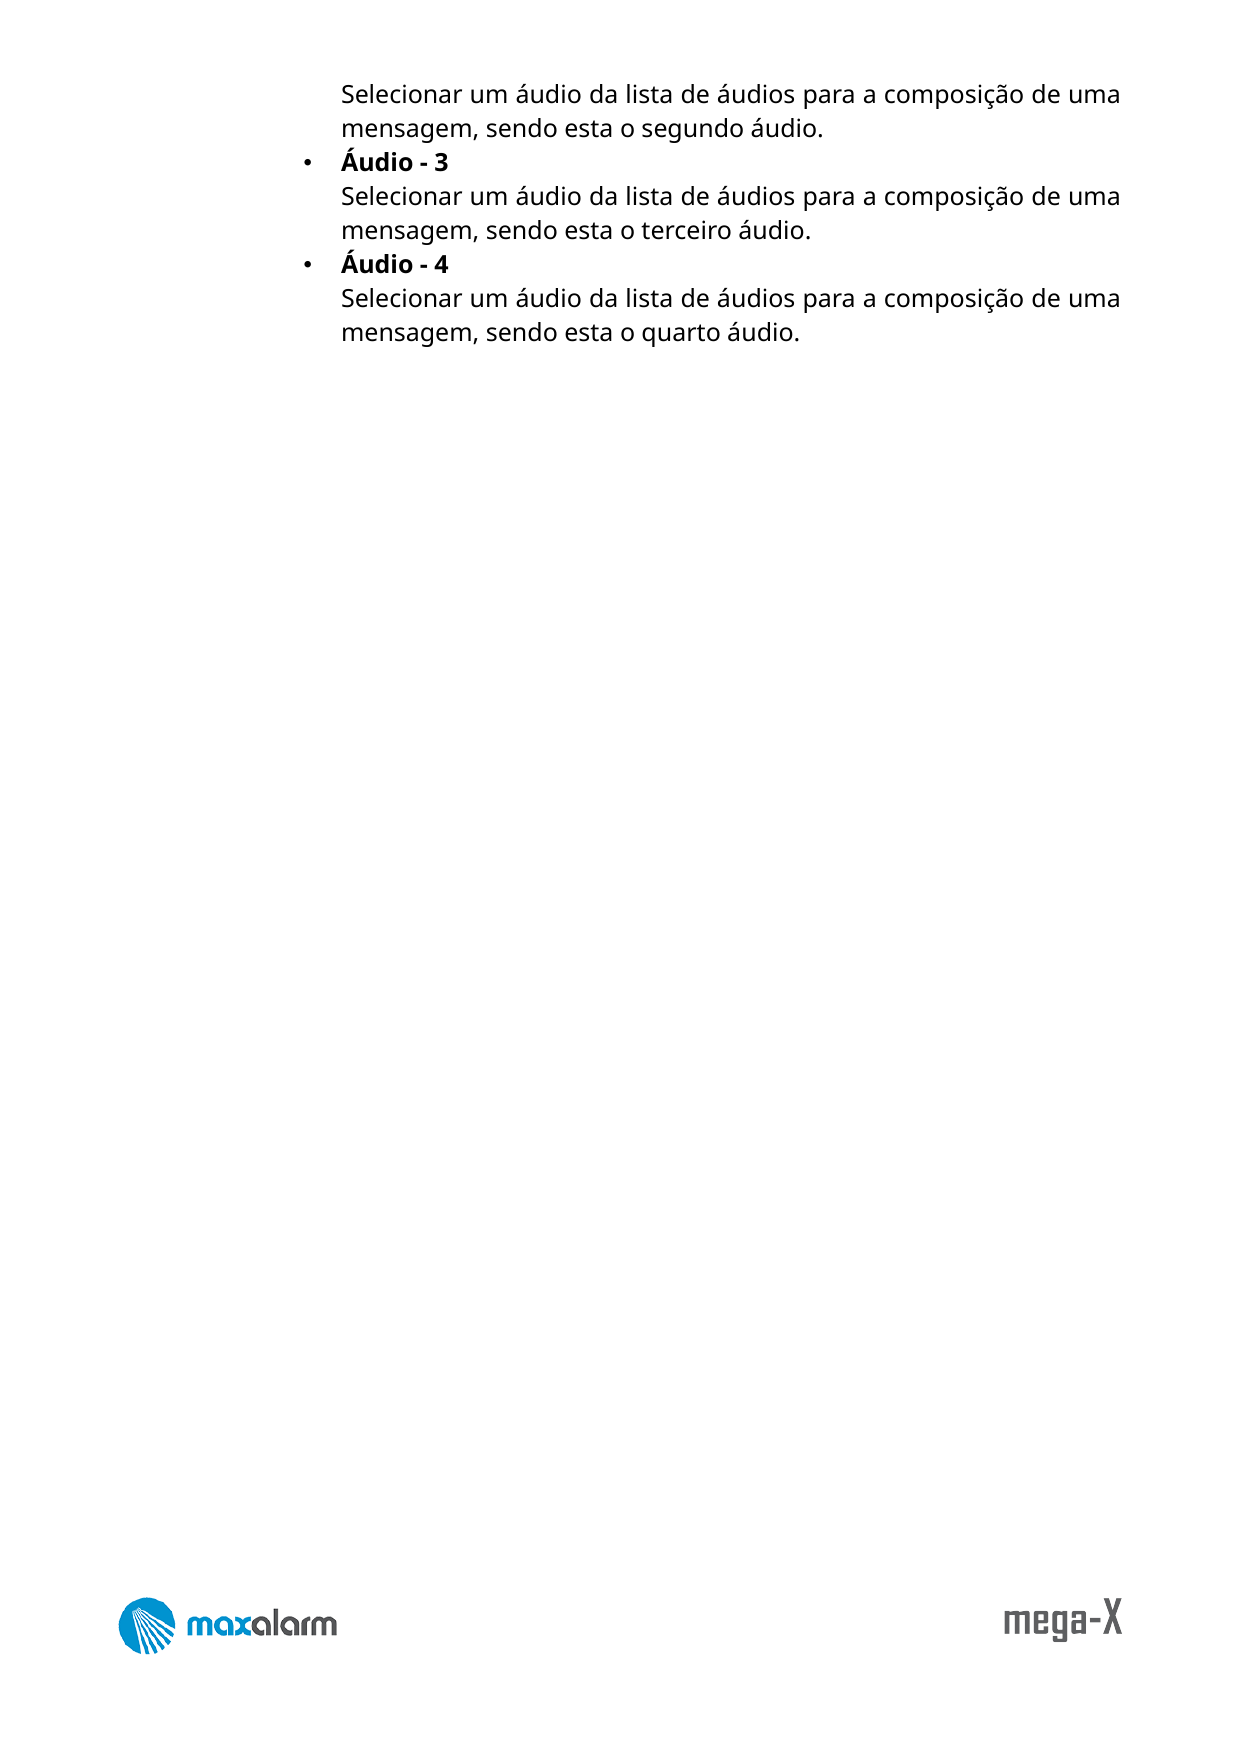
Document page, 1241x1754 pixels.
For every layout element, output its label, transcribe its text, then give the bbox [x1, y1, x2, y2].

list Selecionar um áudio da lista de áudios para a composição de uma mensagem, sendo esta o quarto áudio. [303, 281, 1122, 349]
picture [998, 1595, 1126, 1645]
picture [117, 1593, 339, 1663]
list Selecionar um áudio da lista de áudios para a composição de uma mensagem, sendo esta o segundo áudio. [303, 77, 1122, 145]
list Áudio - 3 [303, 145, 1122, 179]
list Selecionar um áudio da lista de áudios para a composição de uma mensagem, sendo esta o terceiro áudio. [303, 179, 1122, 247]
list Áudio - 4 [303, 247, 1122, 281]
